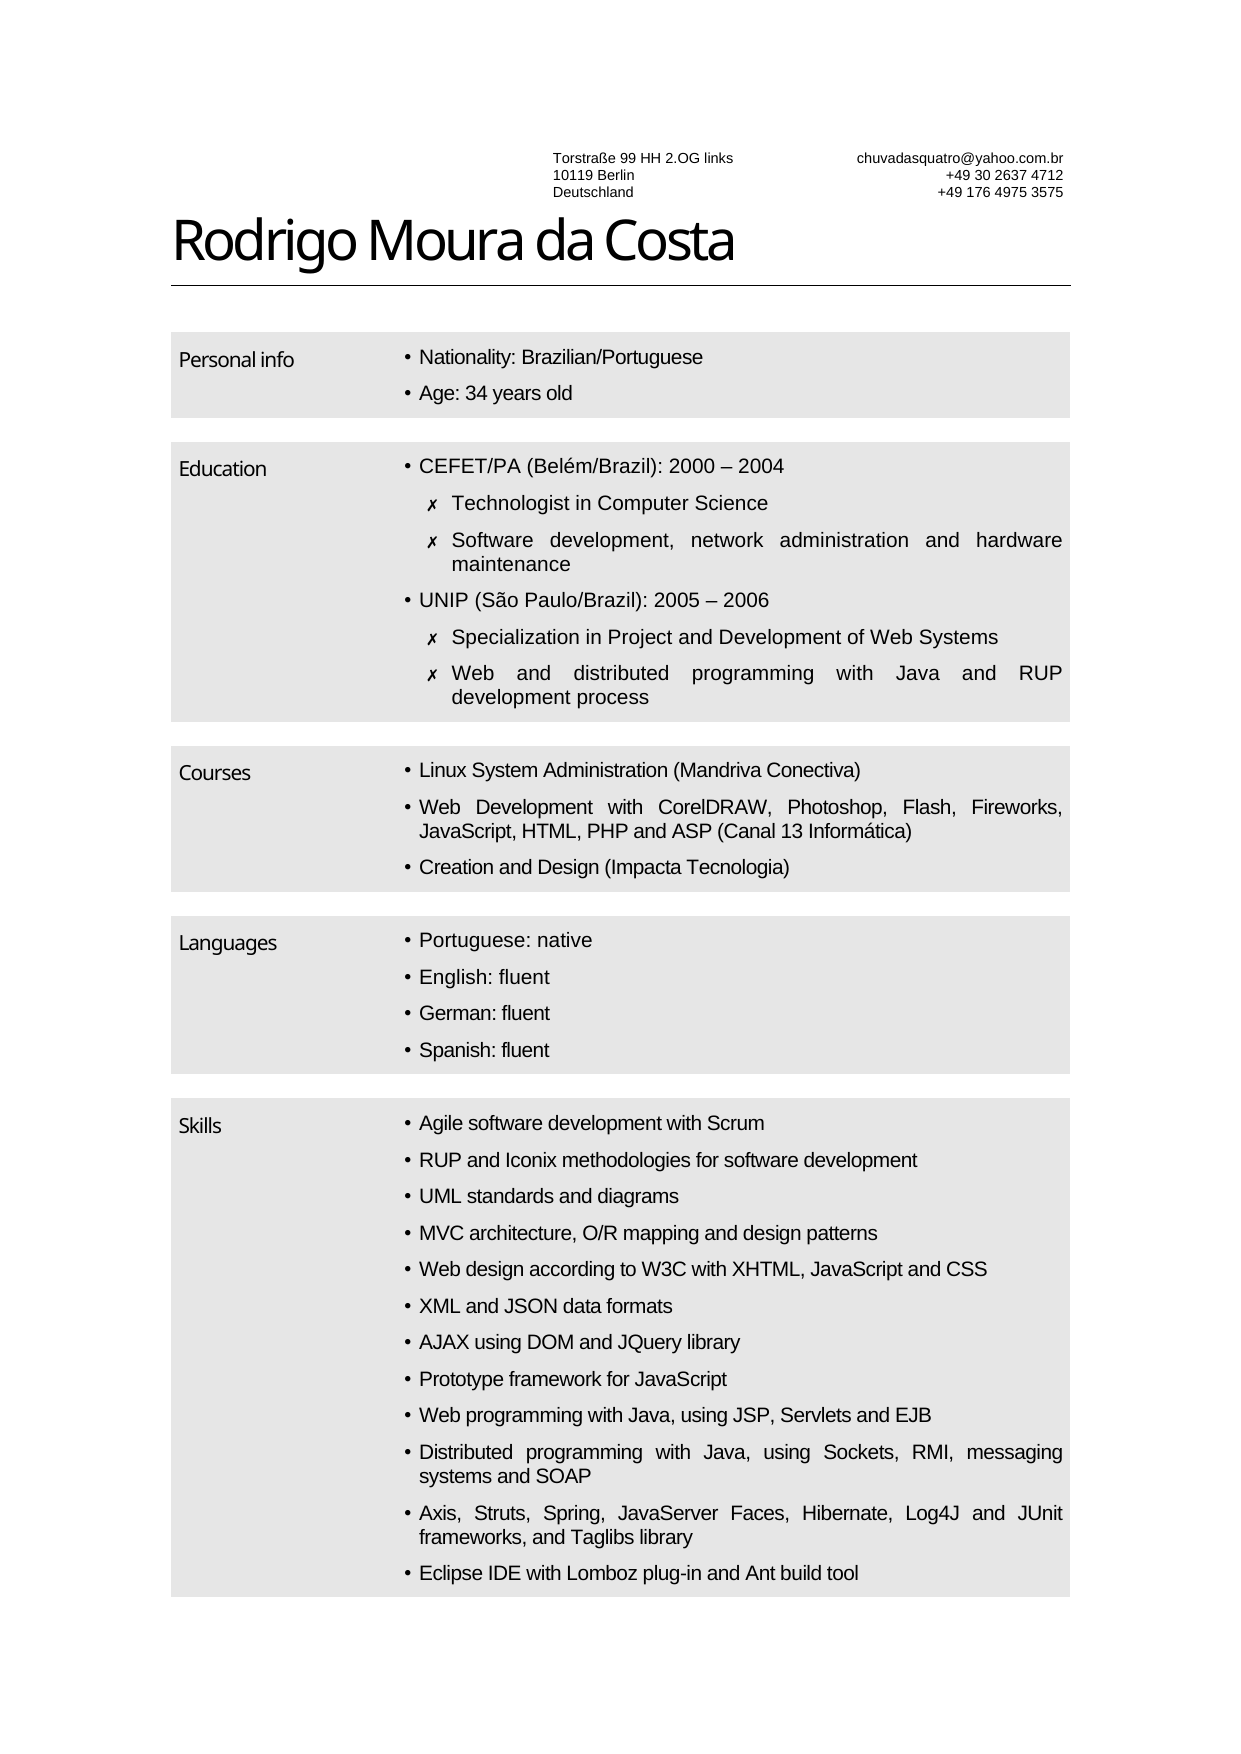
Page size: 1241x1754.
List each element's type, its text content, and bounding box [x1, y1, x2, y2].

table_cell Courses [171, 746, 391, 892]
table_cell Linux System Administration (Mandriva Conectiva) Web Development with CorelDRAW, Photoshop, Flash, Fireworks, JavaScript, HTML, PHP and ASP (Canal 13 Informática) Creation and Design (Impacta Tecnologia) [391, 746, 1070, 892]
table_cell [171, 418, 391, 442]
table_cell Agile software development with Scrum RUP and Iconix methodologies for software development UML standards and diagrams MVC architecture, O/R mapping and design patterns Web design according to W3C with XHTML, JavaScript and CSS XML and JSON data formats AJAX using DOM and JQuery library Prototype framework for JavaScript Web programming with Java, using JSP, Servlets and EJB Distributed programming with Java, using Sockets, RMI, messaging systems and SOAP Axis, Struts, Spring, JavaServer Faces, Hibernate, Log4J and JUnit frameworks, and Taglibs library Eclipse IDE with Lomboz plug-in and Ant build tool Structured and object oriented PHP for quick web development Zend and Smarty frameworks and PHP extensions JBoss, WebLogic, WebSphere and JRun application servers and Apache, Tomcat and Jetty web servers Modeling and administration of relational databases, with experience in MySQL, PostgreSQL, Oracle, SQL Server, Sybase and Interbase Skills in PL/SQL Full text searching using Sphinx Unix and GNU/Linux system administration, specially Solaris and Debian Perl, Python and Shell Script for batch jobs Graphical design skills for image treatment, mostly with GIMP Macromedia Flash/ActionScript for interactive animation Desktop application development with Delphi Stress tests with Apache JMeter [391, 1098, 1070, 1597]
table_cell Portuguese: native English: fluent German: fluent Spanish: fluent [391, 916, 1070, 1074]
table_cell [171, 722, 391, 746]
table_header Personal info [171, 332, 391, 418]
table_cell Languages [171, 916, 391, 1074]
table_cell [171, 1074, 391, 1098]
table_header Torstraße 99 HH 2.OG links 10119 Berlin Deutschland [545, 150, 846, 200]
table_cell [171, 892, 391, 916]
table_cell Skills [171, 1098, 391, 1597]
table_cell Education [171, 442, 391, 722]
text Rodrigo Moura da Costa [171, 200, 1071, 285]
table_cell CEFET/PA (Belém/Brazil): 2000 – 2004 Technologist in Computer Science Software development, network administration and hardware maintenance UNIP (São Paulo/Brazil): 2005 – 2006 Specialization in Project and Development of Web Systems Web and distributed programming with Java and RUP development process [391, 442, 1070, 722]
table_header Nationality: Brazilian/Portuguese Age: 34 years old [391, 332, 1070, 418]
table_header chuvadasquatro@yahoo.com.br +49 30 2637 4712 +49 176 4975 3575 [846, 150, 1071, 200]
table_cell [391, 1074, 1070, 1098]
table_cell [391, 722, 1070, 746]
table_cell [391, 418, 1070, 442]
table_cell [391, 892, 1070, 916]
